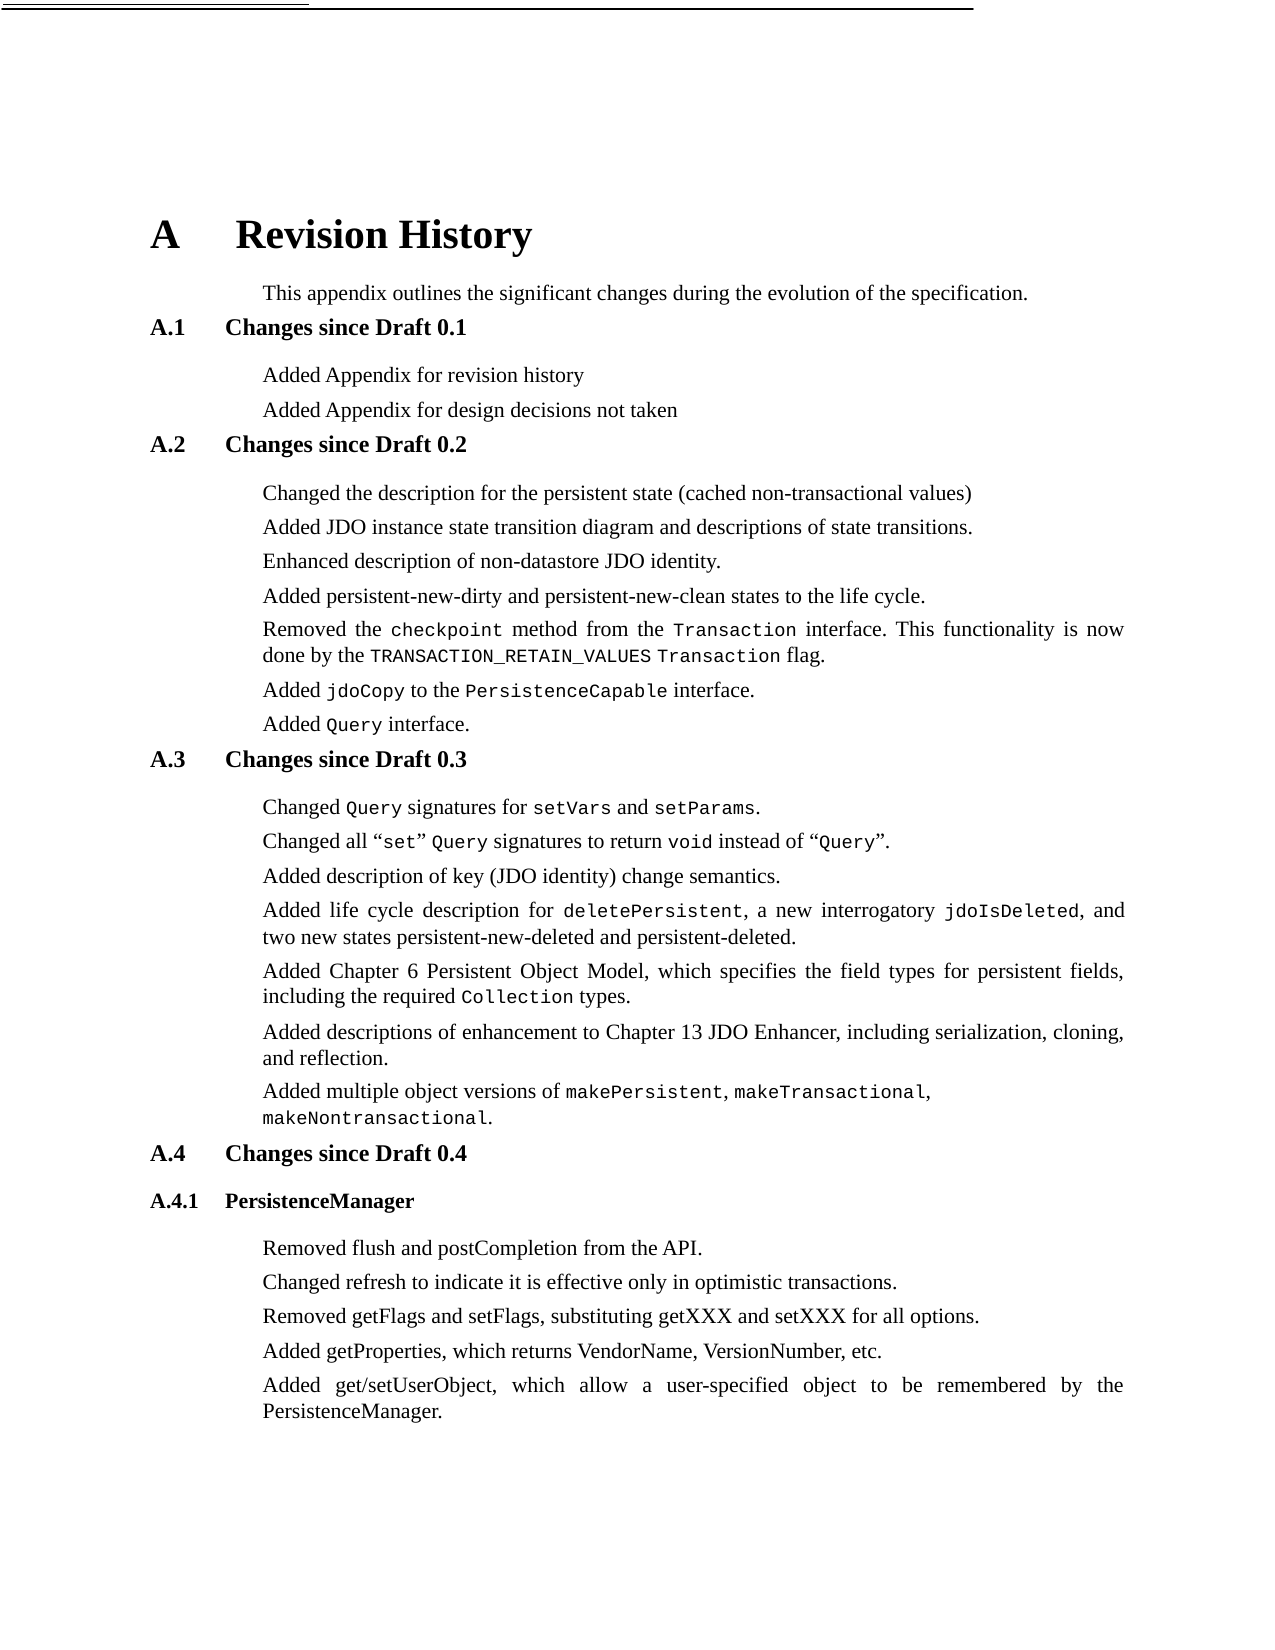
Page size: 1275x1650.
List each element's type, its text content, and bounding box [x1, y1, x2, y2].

text Added descriptions of enhancement to Chapter 13 JDO Enhancer, including serialization, cloning, and reflection. [262, 1018, 1125, 1070]
text Changed refresh to indicate it is effective only in optimistic transactions. [262, 1268, 1125, 1294]
subtitle PersistenceManager [150, 1187, 1125, 1213]
text Added Appendix for design decisions not taken [262, 396, 1125, 422]
text Changed all “set” Query signatures to return void instead of “Query”. [262, 828, 1125, 854]
subtitle Changes since Draft 0.2 [150, 430, 1125, 458]
text Changed the description for the persistent state (cached non-transactional values) [262, 479, 1125, 505]
subtitle Changes since Draft 0.4 [150, 1139, 1125, 1166]
text Removed flush and postCompletion from the API. [262, 1234, 1125, 1260]
text Added Query interface. [262, 711, 1125, 737]
text Added description of key (JDO identity) change semantics. [262, 863, 1125, 889]
text This appendix outlines the significant changes during the evolution of the specification. [262, 279, 1125, 305]
text Added Chapter 6 Persistent Object Model, which specifies the field types for persistent fields, including the required Collection types. [262, 957, 1125, 1009]
text Added get/setUserObject, which allow a user-specified object to be remembered by the PersistenceManager. [262, 1371, 1125, 1423]
text Added persistent-new-dirty and persistent-new-clean states to the life cycle. [262, 582, 1125, 608]
subtitle Changes since Draft 0.1 [150, 313, 1125, 341]
text Added multiple object versions of makePersistent, makeTransactional, makeNontransactional. [262, 1078, 1125, 1130]
subtitle Changes since Draft 0.3 [150, 745, 1125, 773]
text Added life cycle description for deletePersistent, a new interrogatory jdoIsDeleted, and two new states persistent-new-deleted and persistent-deleted. [262, 897, 1125, 949]
text Changed Query signatures for setVars and setParams. [262, 794, 1125, 820]
subtitle Revision History [150, 210, 1125, 258]
text Added Appendix for revision history [262, 362, 1125, 388]
text Enhanced description of non-datastore JDO identity. [262, 547, 1125, 573]
text Added getProperties, which returns VendorName, VersionNumber, etc. [262, 1337, 1125, 1363]
text Added jdoCopy to the PersistenceCapable interface. [262, 677, 1125, 703]
text Removed getFlags and setFlags, substituting getXXX and setXXX for all options. [262, 1303, 1125, 1329]
text Removed the checkpoint method from the Transaction interface. This functionality is now done by the TRANSACTION_RETAIN_VALUES Transaction flag. [262, 616, 1125, 668]
text Added JDO instance state transition diagram and descriptions of state transitions. [262, 513, 1125, 539]
